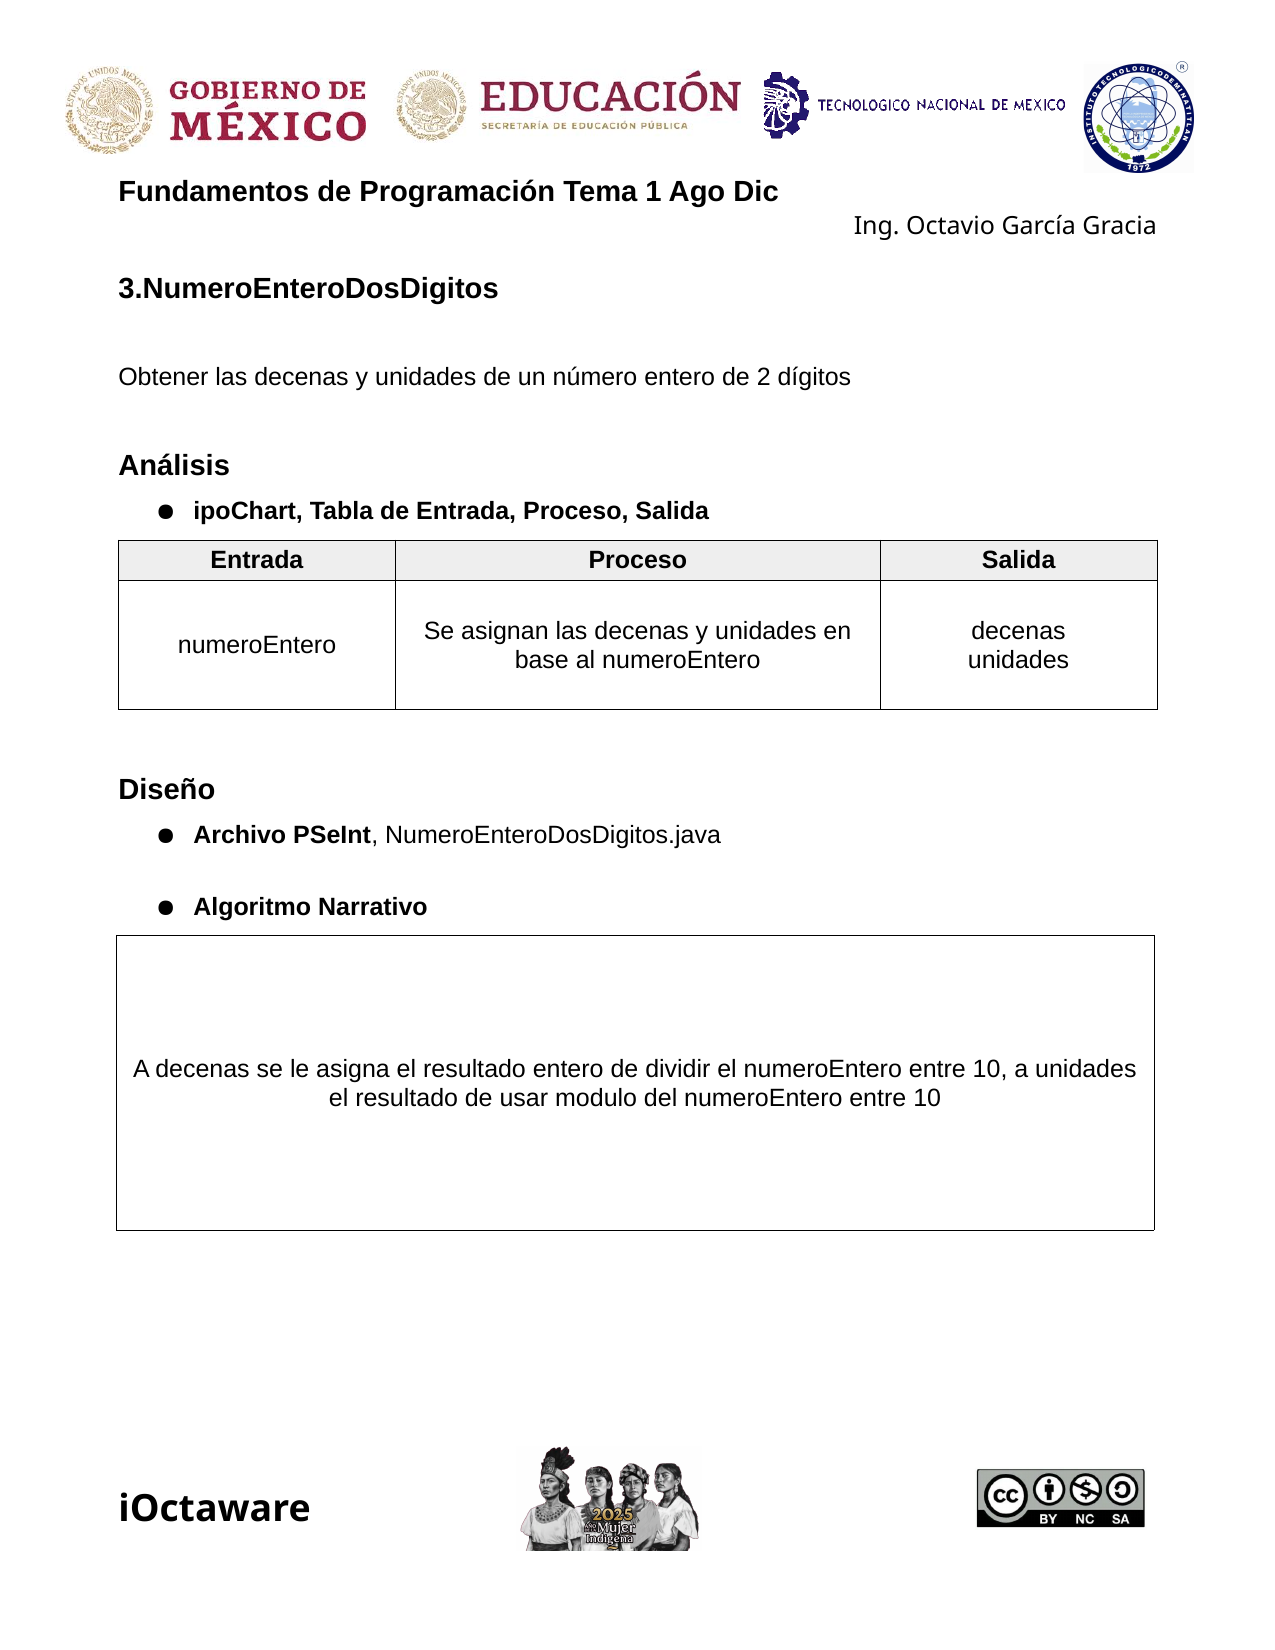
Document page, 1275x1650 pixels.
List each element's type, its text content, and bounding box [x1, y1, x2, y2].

picture [65, 66, 366, 154]
list ipoChart, Tabla de Entrada, Proceso, Salida [156, 496, 1157, 525]
picture [392, 67, 741, 143]
list Archivo PSeInt, NumeroEnteroDosDigitos.java [156, 819, 1157, 848]
table_header A decenas se le asigna el resultado entero de dividir el numeroEntero entre 10, a unidades el resultado de usar modulo del numeroEntero entre 10 [117, 936, 1154, 1230]
table_cell Se asignan las decenas y unidades en base al numeroEntero [396, 581, 880, 709]
list Algoritmo Narrativo [156, 892, 1157, 920]
picture [1083, 61, 1194, 173]
table_header Salida [881, 541, 1157, 580]
table_header Proceso [396, 541, 880, 580]
text 3.NumeroEnteroDosDigitos [118, 271, 1157, 305]
table_cell numeroEntero [119, 581, 395, 709]
table_header Entrada [119, 541, 395, 580]
picture [762, 68, 1073, 142]
picture [515, 1446, 702, 1551]
text Obtener las decenas y unidades de un número entero de 2 dígitos [118, 362, 1157, 391]
picture [974, 1467, 1147, 1530]
table_cell decenas unidades [881, 581, 1157, 709]
text Análisis [118, 448, 1157, 482]
text Diseño [118, 772, 1157, 805]
